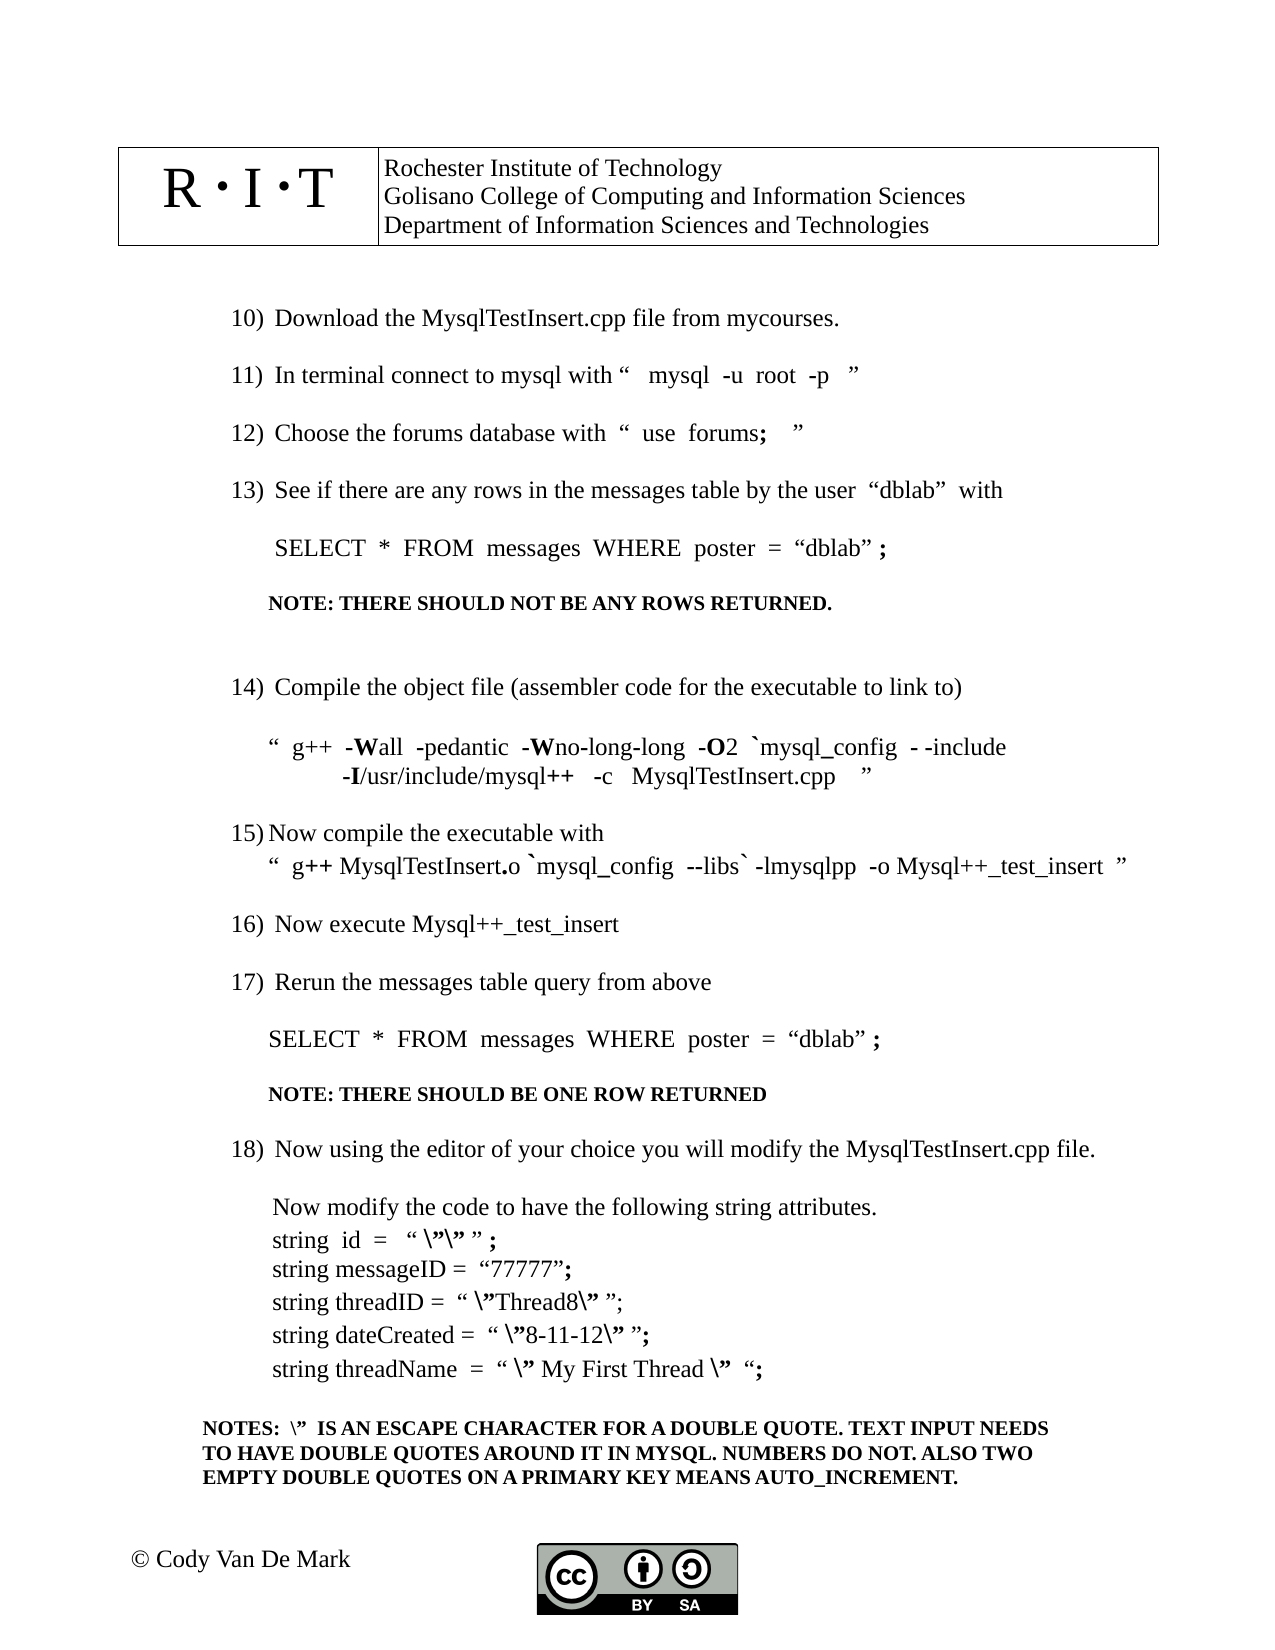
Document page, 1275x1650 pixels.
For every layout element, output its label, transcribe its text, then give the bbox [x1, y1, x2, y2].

list Download the MysqlTestInsert.cpp file from mycourses. [231, 303, 1157, 332]
text string threadName = “ \” My First Thread \” “; NOTES: \” IS AN ESCAPE CHARACTER FOR A DOUBLE QUOTE. TEXT INPUT NEEDS TO HAVE DOUBLE QUOTES AROUND IT IN MYSQL. NUMBERS DO NOT. ALSO TWO EMPTY DOUBLE QUOTES ON A PRIMARY KEY MEANS AUTO_INCREMENT. [118, 1350, 1157, 1489]
list Choose the forums database with “ use forums; ” [231, 418, 1157, 447]
picture [536, 1543, 739, 1615]
list Now execute Mysql++_test_insert [231, 909, 1157, 938]
list Rerun the messages table query from above [231, 967, 1157, 996]
list Compile the object file (assembler code for the executable to link to) “ g++ -Wall -pedantic -Wno-long-long -O2 `mysql_config - -include -I/usr/include/mysql++ -c MysqlTestInsert.cpp ” [231, 672, 1157, 818]
text string messageID = “77777”; [118, 1254, 1157, 1283]
text Now modify the code to have the following string attributes. string id = “ \”\” ” ; [118, 1192, 1157, 1254]
list Now compile the executable with “ g++ MysqlTestInsert.o `mysql_config --libs` -lmysqlpp -o Mysql++_test_insert ” [231, 818, 1157, 909]
list Now using the editor of your choice you will modify the MysqlTestInsert.cpp file. [231, 1134, 1157, 1163]
text string dateCreated = “ \”8-11-12\” ”; [118, 1317, 1157, 1350]
text string threadID = “ \”Thread8\” ”; [118, 1283, 1157, 1317]
list NOTE: THERE SHOULD NOT BE ANY ROWS RETURNED. [231, 562, 1157, 614]
list See if there are any rows in the messages table by the user “dblab” with SELECT * FROM messages WHERE poster = “dblab” ; [231, 476, 1157, 562]
list SELECT * FROM messages WHERE poster = “dblab” ; [231, 1024, 1157, 1053]
list NOTE: THERE SHOULD BE ONE ROW RETURNED [231, 1053, 1157, 1106]
list In terminal connect to mysql with “ mysql -u root -p ” [231, 361, 1157, 389]
